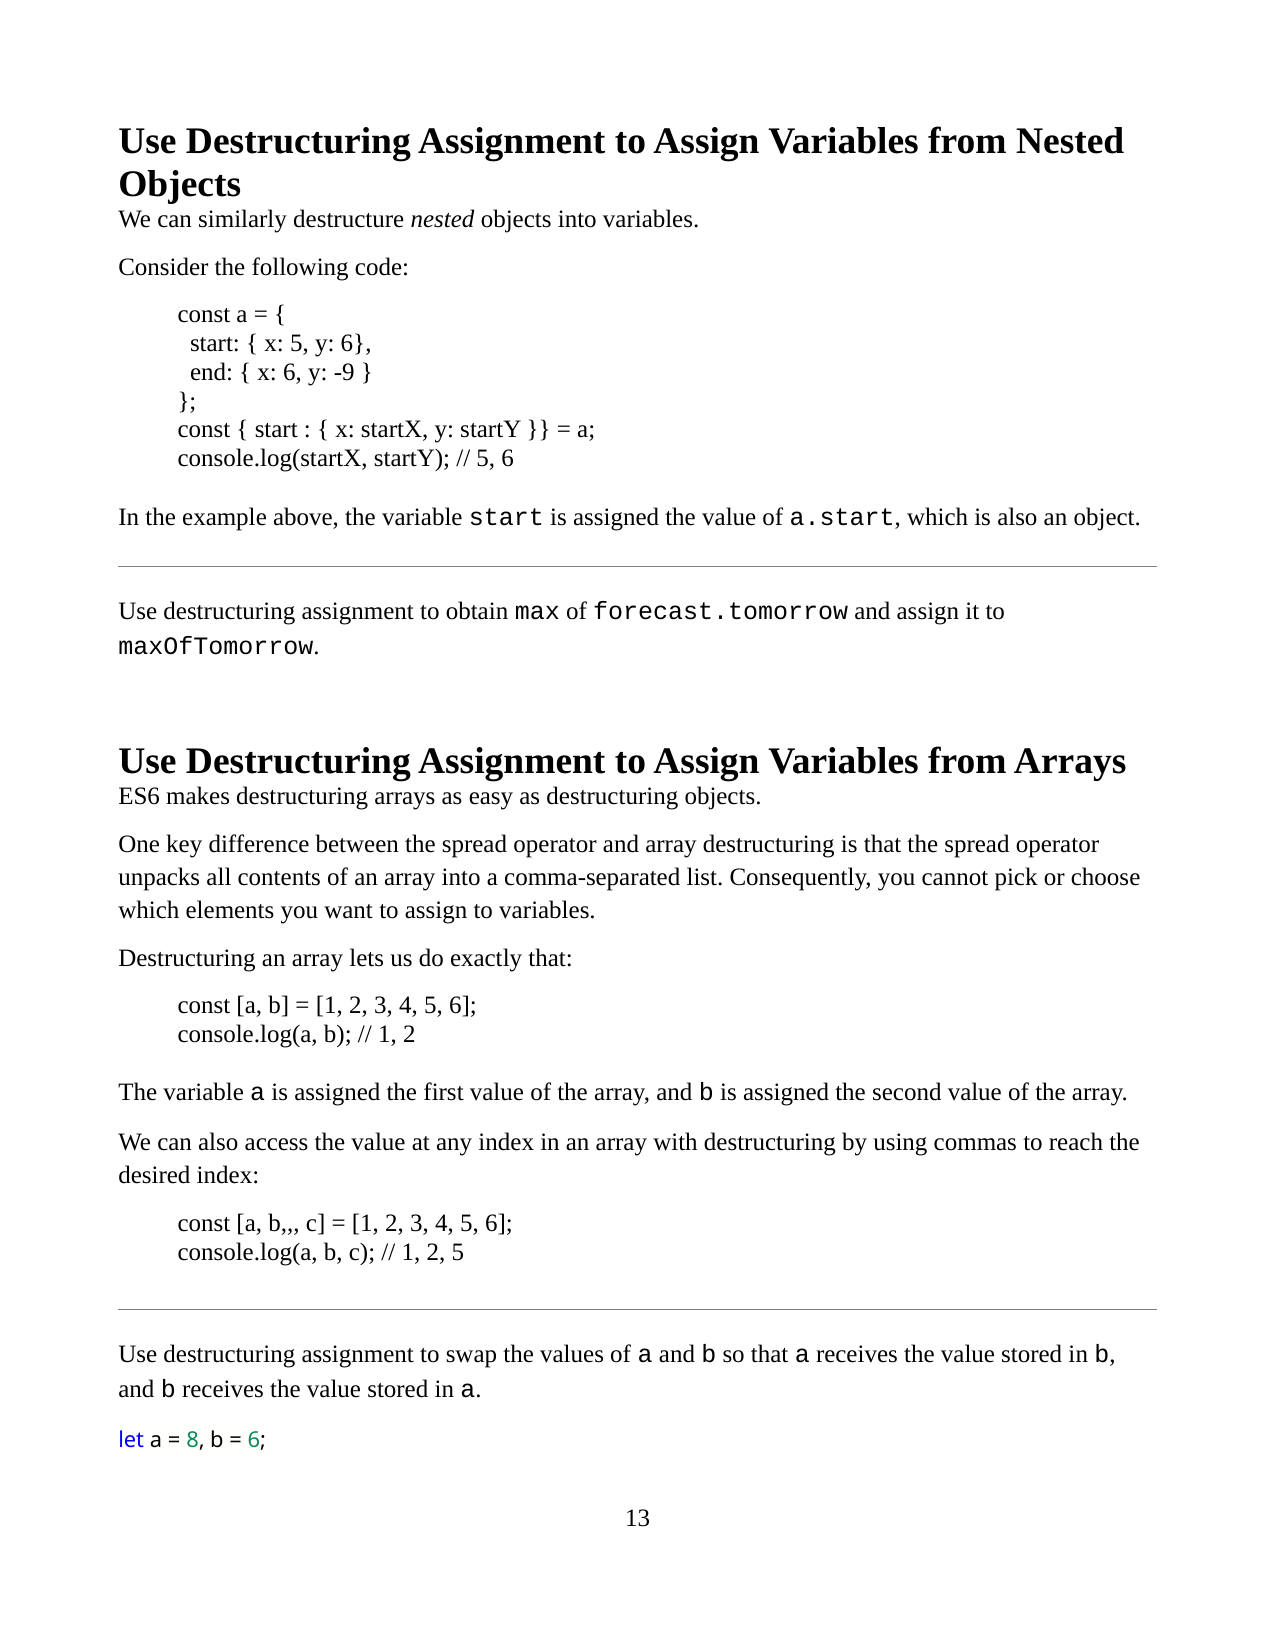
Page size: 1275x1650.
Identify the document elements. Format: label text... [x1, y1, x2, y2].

text We can also access the value at any index in an array with destructuring by using commas to reach the desired index: [118, 1127, 1157, 1189]
text Use destructuring assignment to obtain max of forecast.tomorrow and assign it to maxOfTomorrow. [118, 596, 1157, 662]
text const [a, b] = [1, 2, 3, 4, 5, 6]; console.log(a, b); // 1, 2 [177, 990, 1098, 1048]
subtitle Use Destructuring Assignment to Assign Variables from Nested Objects [118, 118, 1157, 204]
text In the example above, the variable start is assigned the value of a.start, which is also an object. [118, 502, 1157, 532]
text let a = 8, b = 6; [118, 1424, 1157, 1454]
text const a = { start: { x: 5, y: 6}, end: { x: 6, y: -9 } }; const { start : { x: startX, y: startY }} = a; console.log(startX, startY); // 5, 6 [177, 299, 1098, 472]
text We can similarly destructure nested objects into variables. [118, 204, 1157, 233]
text One key difference between the spread operator and array destructuring is that the spread operator unpacks all contents of an array into a comma-separated list. Consequently, you cannot pick or choose which elements you want to assign to variables. [118, 829, 1157, 924]
text The variable a is assigned the first value of the array, and b is assigned the second value of the array. [118, 1077, 1157, 1108]
text Destructuring an array lets us do exactly that: [118, 943, 1157, 971]
subtitle Use Destructuring Assignment to Assign Variables from Arrays [118, 738, 1157, 781]
text Consider the following code: [118, 252, 1157, 281]
text const [a, b,,, c] = [1, 2, 3, 4, 5, 6]; console.log(a, b, c); // 1, 2, 5 [177, 1208, 1098, 1265]
text Use destructuring assignment to swap the values of a and b so that a receives the value stored in b, and b receives the value stored in a. [118, 1339, 1157, 1405]
text ES6 makes destructuring arrays as easy as destructuring objects. [118, 781, 1157, 810]
